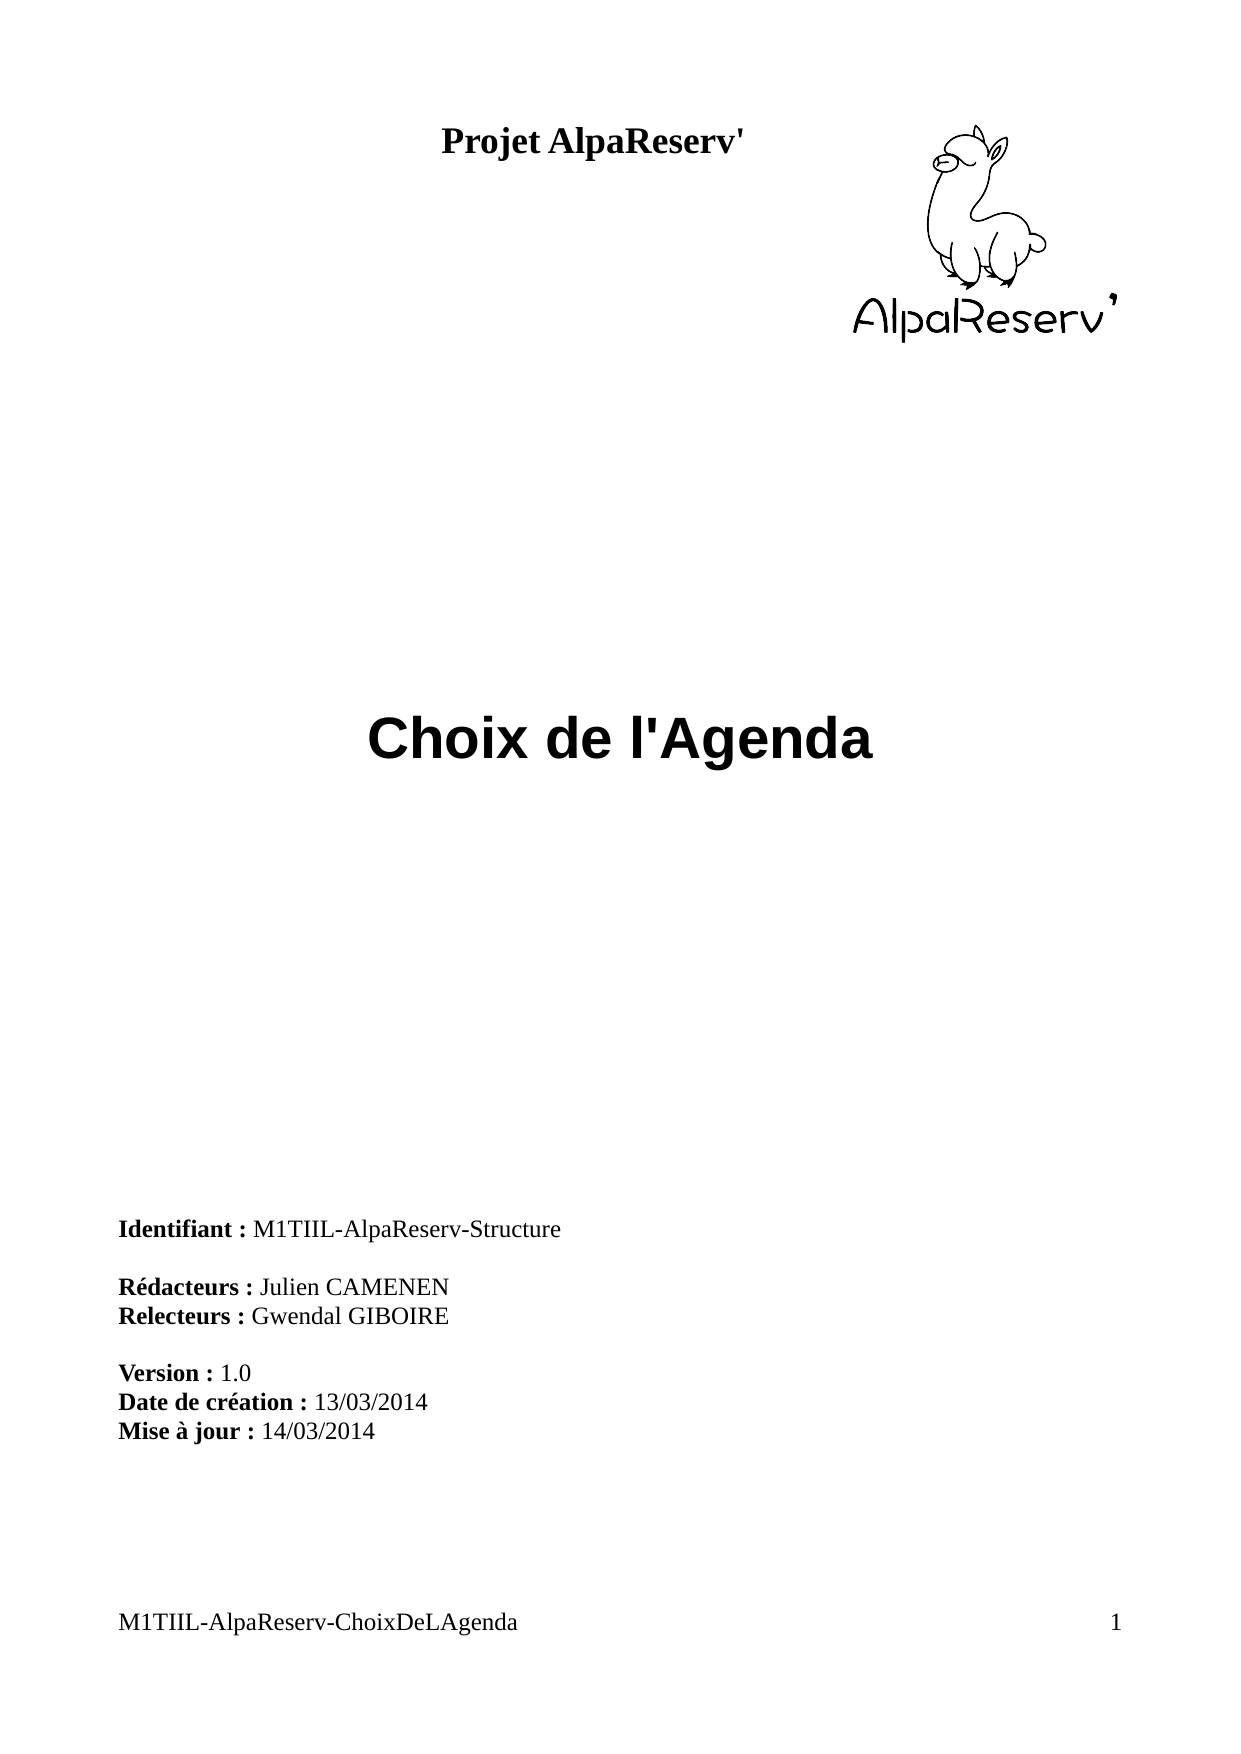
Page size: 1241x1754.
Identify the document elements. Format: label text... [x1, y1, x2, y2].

title Choix de l'Agenda [118, 704, 1122, 771]
text Rédacteurs : Julien CAMENEN [118, 1272, 1122, 1301]
text Relecteurs : Gwendal GIBOIRE [118, 1301, 1122, 1329]
text Projet AlpaReserv' [118, 118, 1122, 161]
text Version : 1.0 [118, 1358, 1122, 1387]
text Mise à jour : 14/03/2014 [118, 1416, 1122, 1473]
text Date de création : 13/03/2014 [118, 1387, 1122, 1416]
text Identifiant : M1TIIL-AlpaReserv-Structure [118, 1214, 1122, 1243]
picture [847, 120, 1122, 347]
